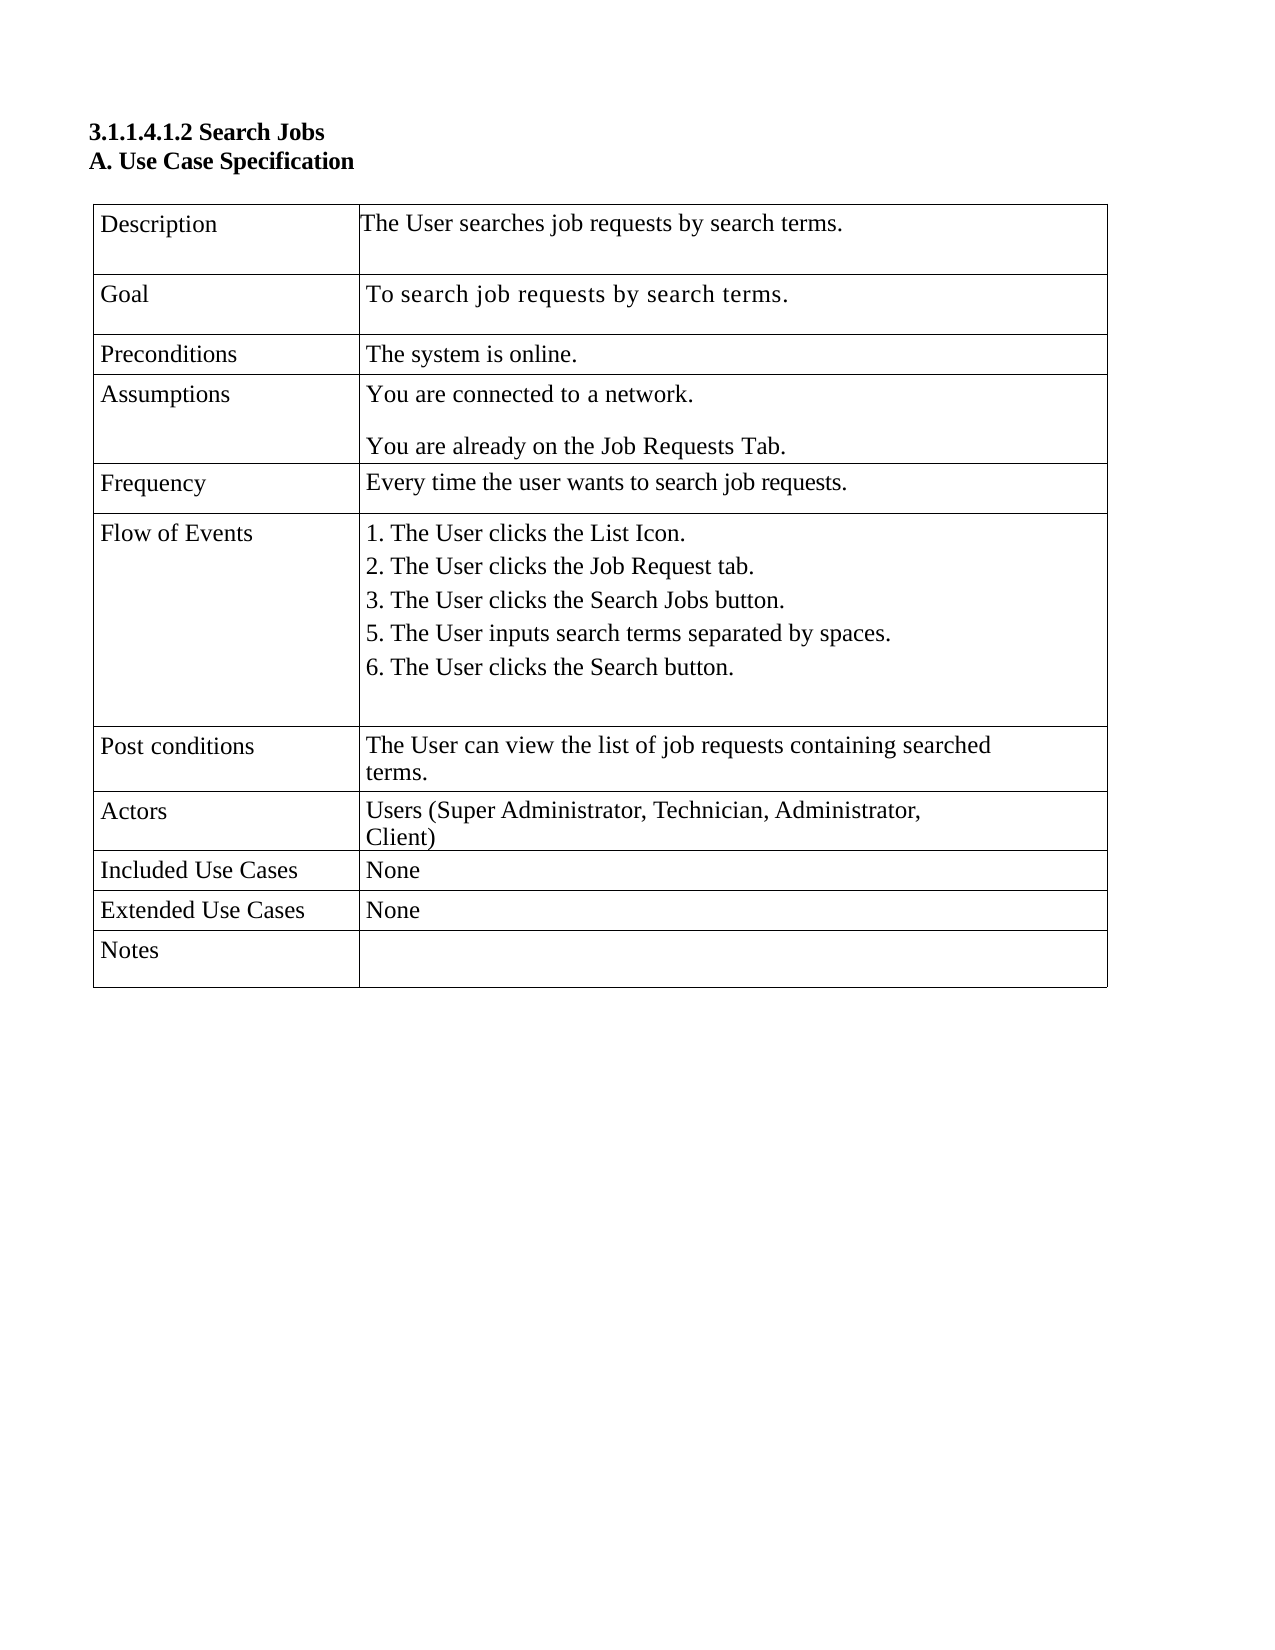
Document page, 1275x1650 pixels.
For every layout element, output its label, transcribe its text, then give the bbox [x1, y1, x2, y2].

table_cell Goal [94, 275, 359, 334]
table_cell To search job requests by search terms. [360, 275, 1107, 334]
table_cell You are connected to a network. You are already on the Job Requests Tab. [360, 375, 1107, 463]
table_header The User searches job requests by search terms. [360, 205, 1107, 274]
table_cell Frequency [94, 464, 359, 513]
table_header Description [94, 205, 359, 274]
table_cell None [360, 891, 1107, 929]
table_cell Assumptions [94, 375, 359, 463]
text A. Use Case Specification [88, 146, 1186, 175]
table_cell [360, 931, 1107, 986]
table_cell Every time the user wants to search job requests. [360, 464, 1107, 513]
table_cell Included Use Cases [94, 851, 359, 890]
table_cell The system is online. [360, 335, 1107, 374]
table_cell Notes [94, 931, 359, 986]
table_cell The User can view the list of job requests containing searched terms. [360, 727, 1107, 791]
table_cell Post conditions [94, 727, 359, 791]
table_cell 1. The User clicks the List Icon. 2. The User clicks the Job Request tab. 3. The User clicks the Search Jobs button. 5. The User inputs search terms separated by spaces. 6. The User clicks the Search button. [360, 514, 1107, 726]
table_cell Actors [94, 792, 359, 850]
table_cell Flow of Events [94, 514, 359, 726]
table_cell None [360, 851, 1107, 890]
table_cell Preconditions [94, 335, 359, 374]
table_cell Extended Use Cases [94, 891, 359, 929]
table_cell Users (Super Administrator, Technician, Administrator, Client) [360, 792, 1107, 850]
text 3.1.1.4.1.2 Search Jobs [88, 117, 1186, 146]
